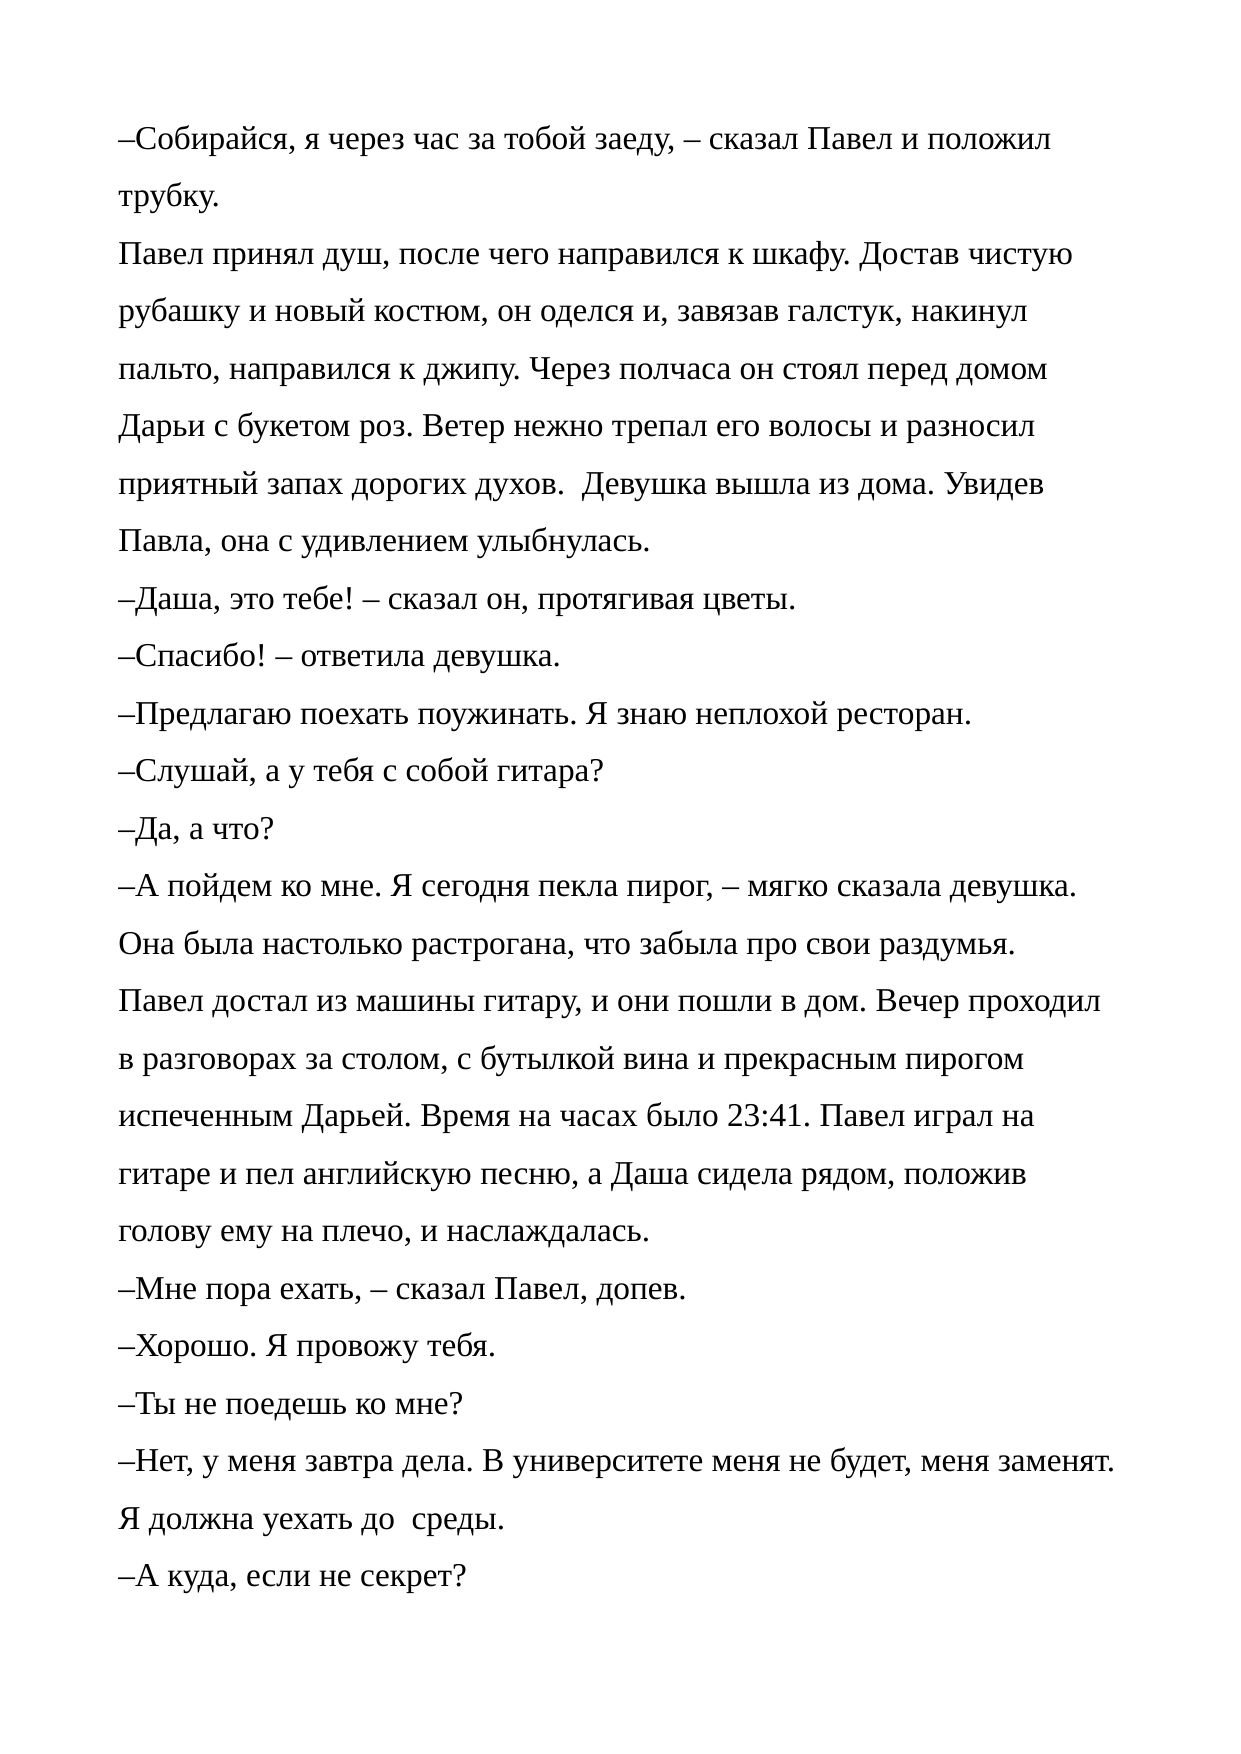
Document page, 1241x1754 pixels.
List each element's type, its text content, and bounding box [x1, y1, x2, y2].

text –Ты не поедешь ко мне? [118, 1383, 1122, 1421]
text –Хорошо. Я провожу тебя. [118, 1326, 1122, 1364]
text –Нет, у меня завтра дела. В университете меня не будет, меня заменят. Я должна уехать до среды. [118, 1441, 1122, 1536]
text –Даша, это тебе! – сказал он, протягивая цветы. [118, 578, 1122, 616]
text –Мне пора ехать, – сказал Павел, допев. [118, 1268, 1122, 1306]
text –Да, а что? [118, 808, 1122, 846]
text Павел принял душ, после чего направился к шкафу. Достав чистую рубашку и новый костюм, он оделся и, завязав галстук, накинул пальто, направился к джипу. Через полчаса он стоял перед домом Дарьи с букетом роз. Ветер нежно трепал его волосы и разносил приятный запах дорогих духов. Девушка вышла из дома. Увидев Павла, она с удивлением улыбнулась. [118, 233, 1122, 559]
text –А пойдем ко мне. Я сегодня пекла пирог, – мягко сказала девушка. Она была настолько растрогана, что забыла про свои раздумья. [118, 866, 1122, 961]
text –Предлагаю поехать поужинать. Я знаю неплохой ресторан. [118, 693, 1122, 731]
text –Слушай, а у тебя с собой гитара? [118, 751, 1122, 789]
text Павел достал из машины гитару, и они пошли в дом. Вечер проходил в разговорах за столом, с бутылкой вина и прекрасным пирогом испеченным Дарьей. Время на часах было 23:41. Павел играл на гитаре и пел английскую песню, а Даша сидела рядом, положив голову ему на плечо, и наслаждалась. [118, 981, 1122, 1249]
text –А куда, если не секрет? [118, 1556, 1122, 1594]
text –Собирайся, я через час за тобой заеду, – сказал Павел и положил трубку. [118, 118, 1122, 214]
text –Спасибо! – ответила девушка. [118, 636, 1122, 674]
